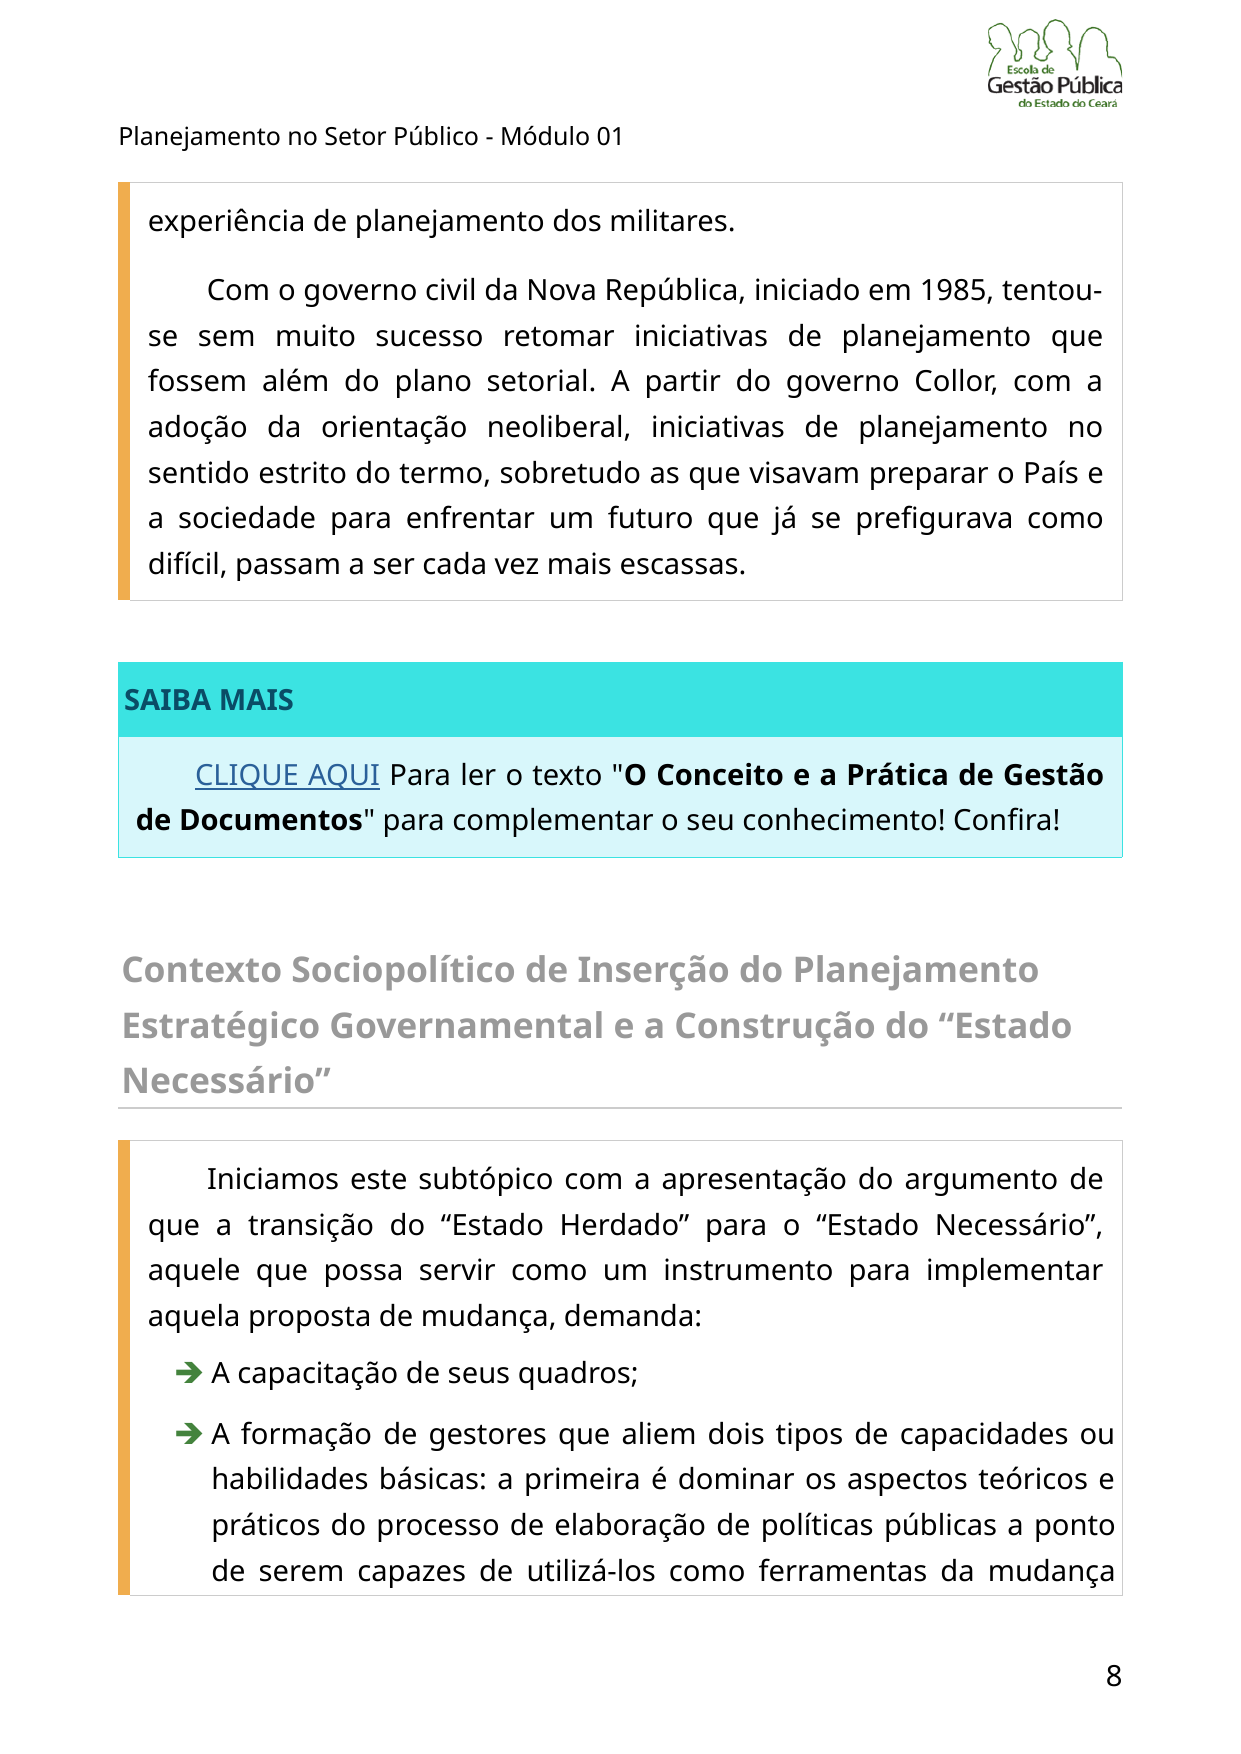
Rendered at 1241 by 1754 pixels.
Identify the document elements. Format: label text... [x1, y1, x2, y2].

table_header Iniciamos este subtópico com a apresentação do argumento de que a transição do “Estado Herdado” para o “Estado Necessário”, aquele que possa servir como um instrumento para implementar aquela proposta de mudança, demanda: A capacitação de seus quadros; A formação de gestores que aliem dois tipos de capacidades ou habilidades básicas: a primeira é dominar os aspectos teóricos e práticos do processo de elaboração de políticas públicas a ponto de serem capazes de utilizá-los como ferramentas da mudança [130, 1141, 1122, 1595]
table_cell CLIQUE AQUI Para ler o texto "O Conceito e a Prática de Gestão de Documentos" para complementar o seu conhecimento! Confira! [119, 737, 1122, 857]
table_header experiência de planejamento dos militares. Com o governo civil da Nova República, iniciado em 1985, tentou-se sem muito sucesso retomar iniciativas de planejamento que fossem além do plano setorial. A partir do governo Collor, com a adoção da orientação neoliberal, iniciativas de planejamento no sentido estrito do termo, sobretudo as que visavam preparar o País e a sociedade para enfrentar um futuro que já se prefigurava como difícil, passam a ser cada vez mais escassas. [130, 183, 1122, 600]
picture [118, 19, 1123, 107]
table_header SAIBA MAIS [119, 663, 1122, 736]
table_header [118, 1140, 130, 1595]
subtitle Contexto Sociopolítico de Inserção do Planejamento Estratégico Governamental e a Construção do “Estado Necessário” [118, 942, 1122, 1107]
table_header [118, 182, 130, 600]
